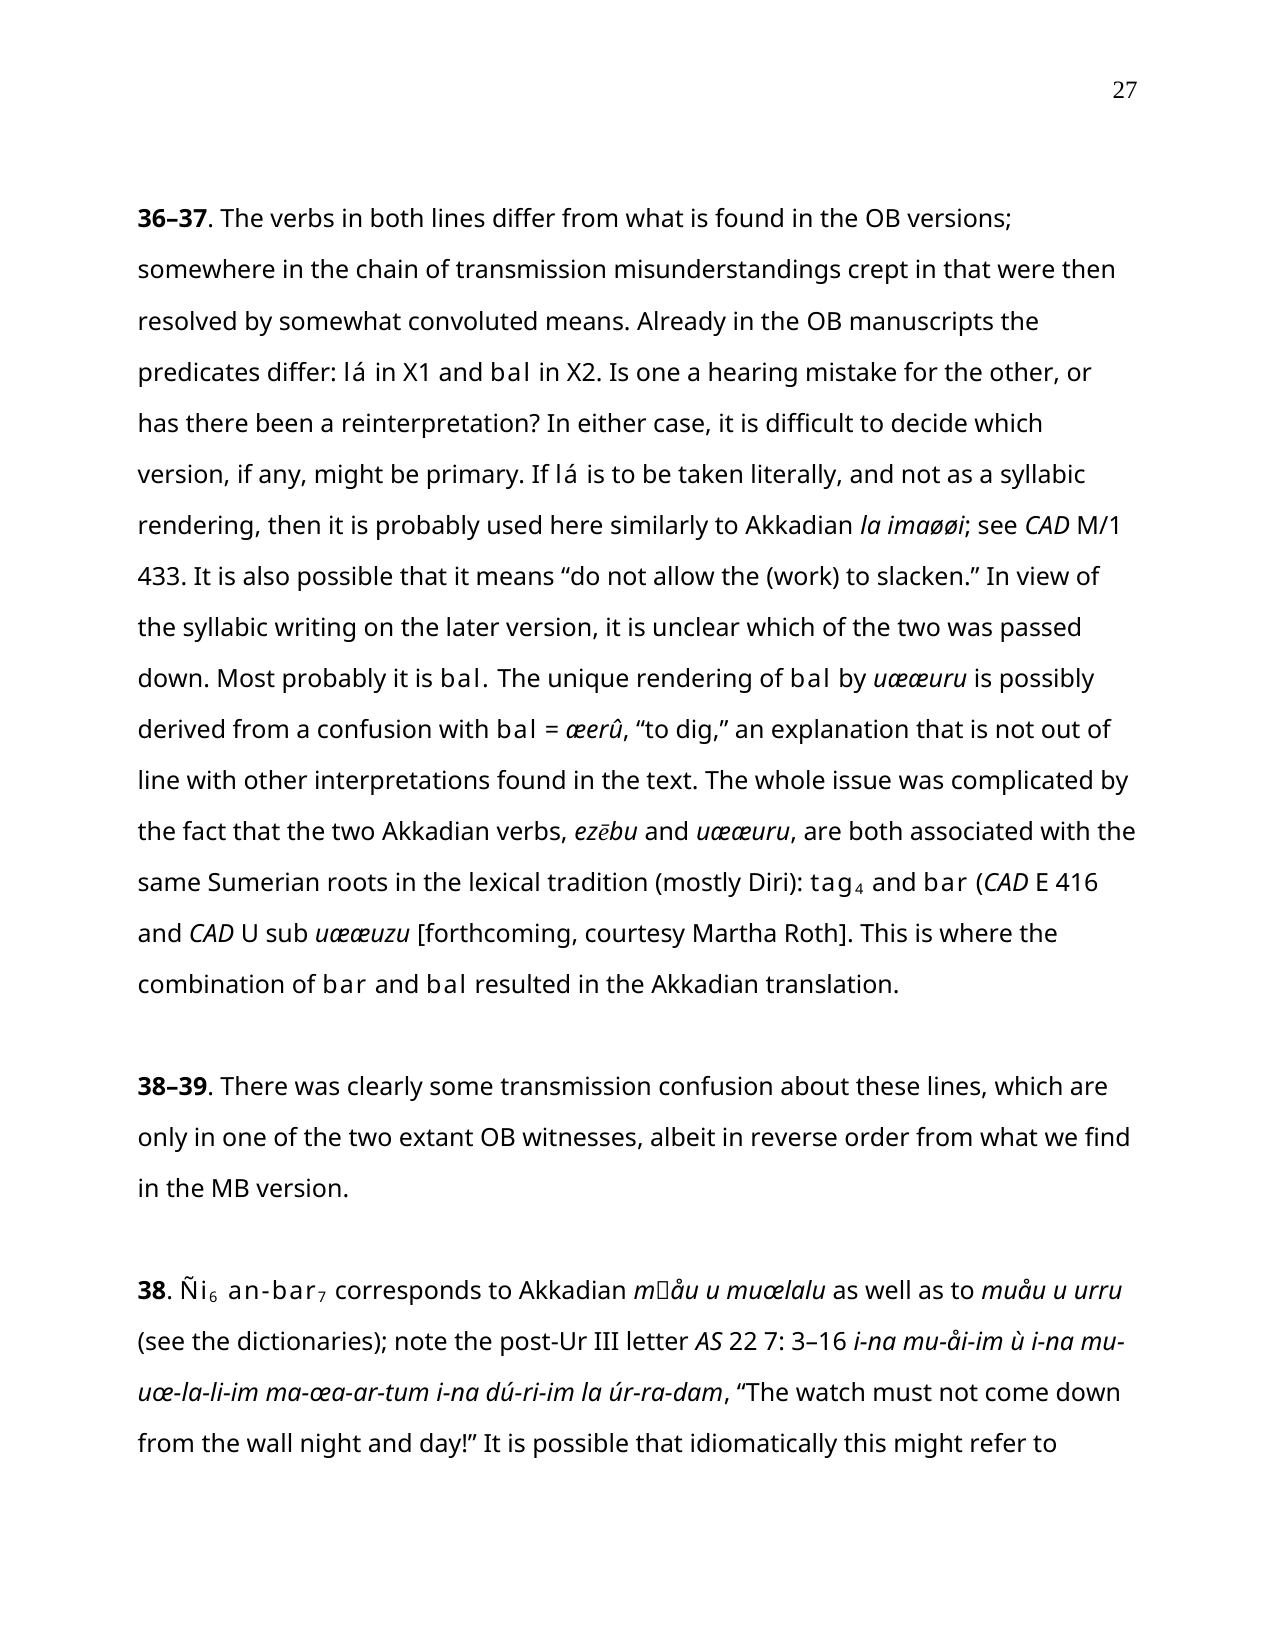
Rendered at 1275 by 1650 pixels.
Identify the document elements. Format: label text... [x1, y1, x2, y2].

text 38–39. There was clearly some transmission confusion about these lines, which are only in one of the two extant OB witnesses, albeit in reverse order from what we find in the MB version. [137, 1069, 1138, 1205]
text 36–37. The verbs in both lines differ from what is found in the OB versions; somewhere in the chain of transmission misunderstandings crept in that were then resolved by somewhat convoluted means. Already in the OB manuscripts the predicates differ: lá in X1 and bal in X2. Is one a hearing mistake for the other, or has there been a reinterpretation? In either case, it is difficult to decide which version, if any, might be primary. If lá is to be taken literally, and not as a syllabic rendering, then it is probably used here similarly to Akkadian la imaøøi; see CAD M/1 433. It is also possible that it means “do not allow the (work) to slacken.” In view of the syllabic writing on the later version, it is unclear which of the two was passed down. Most probably it is bal. The unique rendering of bal by uææuru is possibly derived from a confusion with bal = æerû, “to dig,” an explanation that is not out of line with other interpretations found in the text. The whole issue was complicated by the fact that the two Akkadian verbs, ezēbu and uææuru, are both associated with the same Sumerian roots in the lexical tradition (mostly Diri): tag4 and bar (CAD E 416 and CAD U sub uææuzu [forthcoming, courtesy Martha Roth]. This is where the combination of bar and bal resulted in the Akkadian translation. [137, 201, 1138, 1001]
text 38. Ñi6 an-bar7 corresponds to Akkadian måu u muœlalu as well as to muåu u urru (see the dictionaries); note the post-Ur III letter AS 22 7: 3–16 i-na mu-åi-im ù i-na mu-uœ-la-li-im ma-œa-ar-tum i-na dú-ri-im la úr-ra-dam, “The watch must not come down from the wall night and day!” It is possible that idiomatically this might refer to [137, 1273, 1138, 1460]
